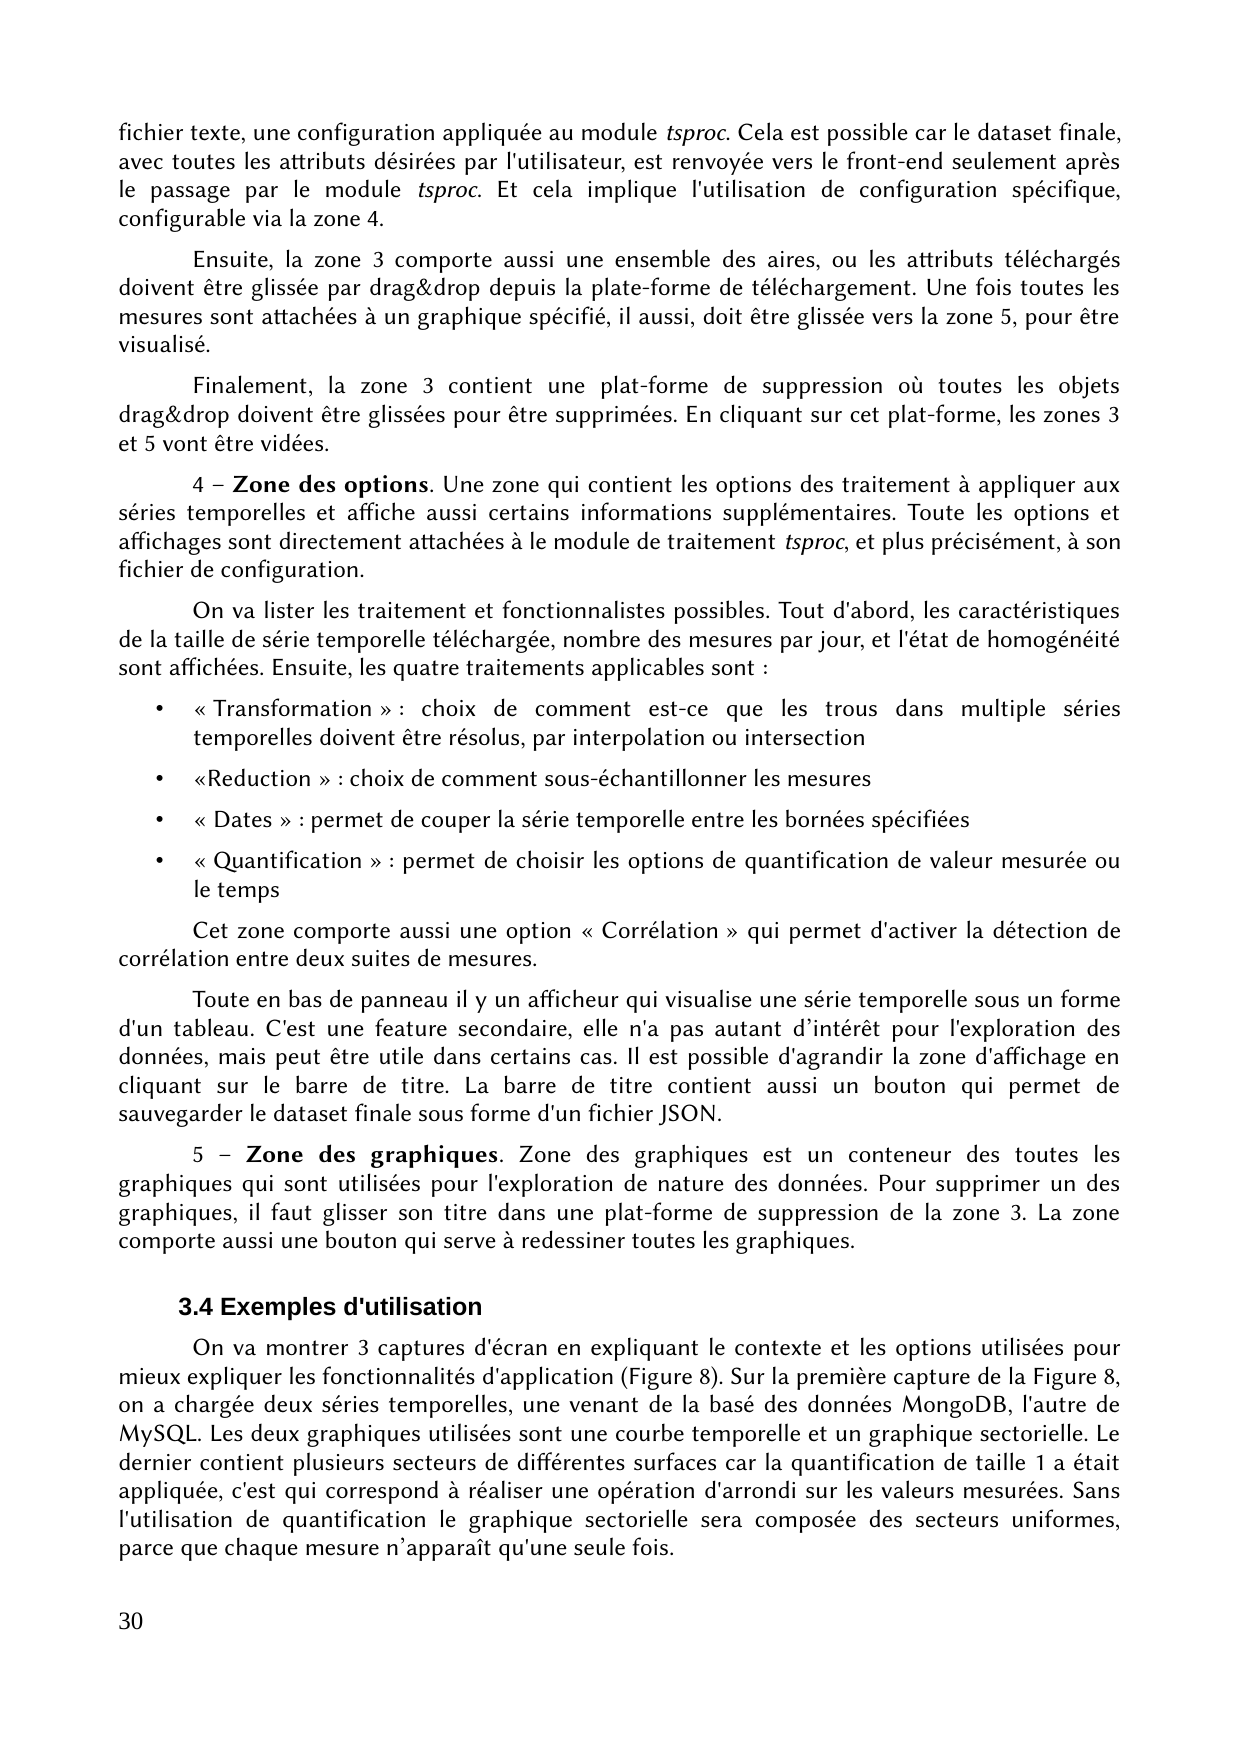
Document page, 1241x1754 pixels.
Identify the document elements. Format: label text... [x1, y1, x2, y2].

text Cet zone comporte aussi une option « Corrélation » qui permet d'activer la détection de corrélation entre deux suites de mesures. [118, 916, 1122, 973]
text On va lister les traitement et fonctionnalistes possibles. Tout d'abord, les caractéristiques de la taille de série temporelle téléchargée, nombre des mesures par jour, et l'état de homogénéité sont affichées. Ensuite, les quatre traitements applicables sont : [118, 596, 1122, 682]
list « Quantification » : permet de choisir les options de quantification de valeur mesurée ou le temps [156, 846, 1122, 903]
text 4 – Zone des options. Une zone qui contient les options des traitement à appliquer aux séries temporelles et affiche aussi certains informations supplémentaires. Toute les options et affichages sont directement attachées à le module de traitement tsproc, et plus précisément, à son fichier de configuration. [118, 469, 1122, 584]
text fichier texte, une configuration appliquée au module tsproc. Cela est possible car le dataset finale, avec toutes les attributs désirées par l'utilisateur, est renvoyée vers le front-end seulement après le passage par le module tsproc. Et cela implique l'utilisation de configuration spécifique, configurable via la zone 4. [118, 118, 1122, 232]
text 5 – Zone des graphiques. Zone des graphiques est un conteneur des toutes les graphiques qui sont utilisées pour l'exploration de nature des données. Pour supprimer un des graphiques, il faut glisser son titre dans une plat-forme de suppression de la zone 3. La zone comporte aussi une bouton qui serve à redessiner toutes les graphiques. [118, 1140, 1122, 1254]
text On va montrer 3 captures d'écran en expliquant le contexte et les options utilisées pour mieux expliquer les fonctionnalités d'application (Figure 8). Sur la première capture de la Figure 8, on a chargée deux séries temporelles, une venant de la basé des données MongoDB, l'autre de MySQL. Les deux graphiques utilisées sont une courbe temporelle et un graphique sectorielle. Le dernier contient plusieurs secteurs de différentes surfaces car la quantification de taille 1 a était appliquée, c'est qui correspond à réaliser une opération d'arrondi sur les valeurs mesurées. Sans l'utilisation de quantification le graphique sectorielle sera composée des secteurs uniformes, parce que chaque mesure n’apparaît qu'une seule fois. [118, 1333, 1122, 1562]
list « Transformation » : choix de comment est-ce que les trous dans multiple séries temporelles doivent être résolus, par interpolation ou intersection [156, 694, 1122, 751]
text Ensuite, la zone 3 comporte aussi une ensemble des aires, ou les attributs téléchargés doivent être glissée par drag&drop depuis la plate-forme de téléchargement. Une fois toutes les mesures sont attachées à un graphique spécifié, il aussi, doit être glissée vers la zone 5, pour être visualisé. [118, 245, 1122, 359]
list «Reduction » : choix de comment sous-échantillonner les mesures [156, 764, 1122, 792]
text Toute en bas de panneau il y un afficheur qui visualise une série temporelle sous un forme d'un tableau. C'est une feature secondaire, elle n'a pas autant d’intérêt pour l'exploration des données, mais peut être utile dans certains cas. Il est possible d'agrandir la zone d'affichage en cliquant sur le barre de titre. La barre de titre contient aussi un bouton qui permet de sauvegarder le dataset finale sous forme d'un fichier JSON. [118, 985, 1122, 1128]
text Finalement, la zone 3 contient une plat-forme de suppression où toutes les objets drag&drop doivent être glissées pour être supprimées. En cliquant sur cet plat-forme, les zones 3 et 5 vont être vidées. [118, 371, 1122, 457]
subtitle Exemples d'utilisation [118, 1292, 1122, 1321]
list « Dates » : permet de couper la série temporelle entre les bornées spécifiées [156, 805, 1122, 833]
